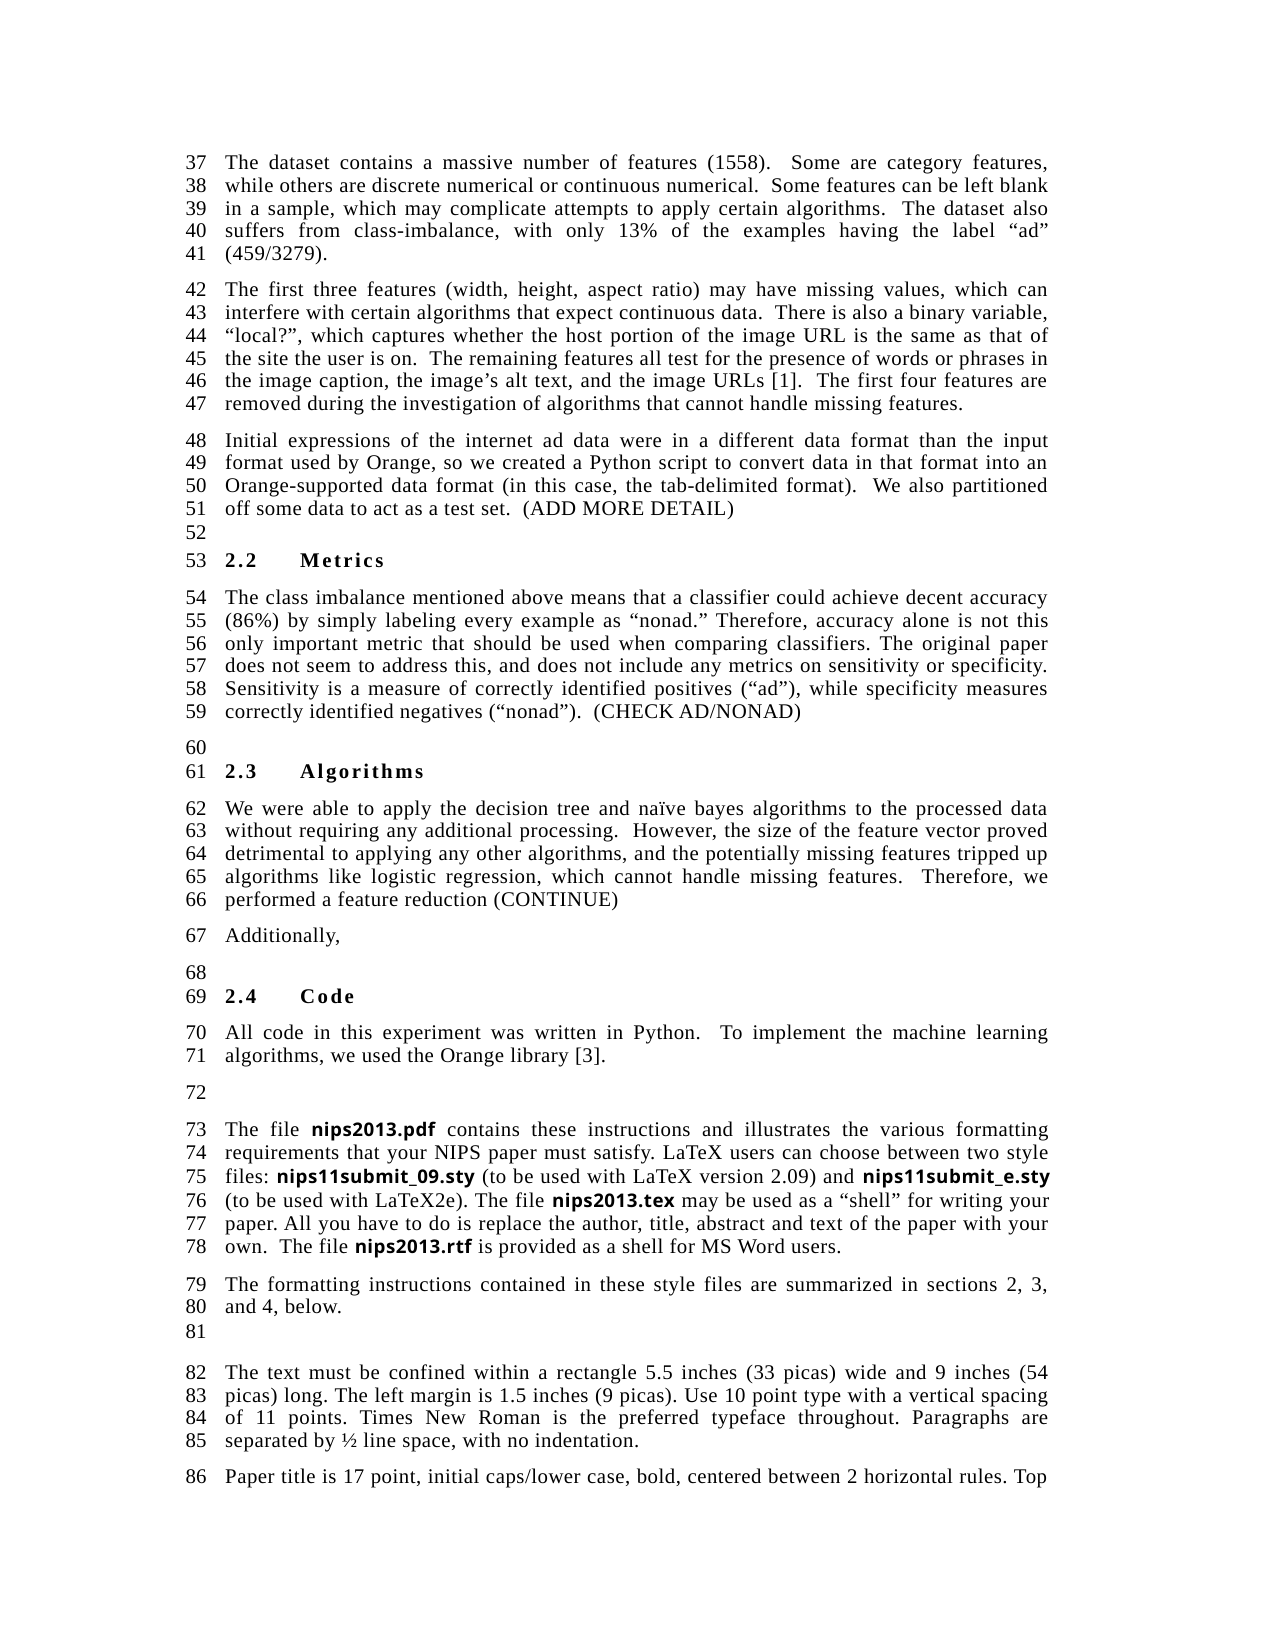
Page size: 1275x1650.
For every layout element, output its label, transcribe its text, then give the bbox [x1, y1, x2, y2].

text Initial expressions of the internet ad data were in a different data format than the input format used by Orange, so we created a Python script to convert data in that format into an Orange-supported data format (in this case, the tab-delimited format). We also partitioned off some data to act as a test set. (ADD MORE DETAIL) [225, 427, 1050, 520]
text The file nips2013.pdf contains these instructions and illustrates the various formatting requirements that your NIPS paper must satisfy. LaTeX users can choose between two style files: nips11submit_09.sty (to be used with LaTeX version 2.09) and nips11submit_e.sty (to be used with LaTeX2e). The file nips2013.tex may be used as a “shell” for writing your paper. All you have to do is replace the author, title, abstract and text of the paper with your own. The file nips2013.rtf is provided as a shell for MS Word users. [225, 1116, 1050, 1259]
text The text must be confined within a rectangle 5.5 inches (33 picas) wide and 9 inches (54 picas) long. The left margin is 1.5 inches (9 picas). Use 10 point type with a vertical spacing of 11 points. Times New Roman is the preferred typeface throughout. Paragraphs are separated by ½ line space, with no indentation. [225, 1360, 1050, 1452]
text Paper title is 17 point, initial caps/lower case, bold, centered between 2 horizontal rules. Top [225, 1464, 1050, 1488]
text 2.4 Code [225, 984, 1050, 1008]
text The class imbalance mentioned above means that a classifier could achieve decent accuracy (86%) by simply labeling every example as “nonad.” Therefore, accuracy alone is not this only important metric that should be used when comparing classifiers. The original paper does not seem to address this, and does not include any metrics on sensitivity or specificity. Sensitivity is a measure of correctly identified positives (“ad”), while specificity measures correctly identified negatives (“nonad”). (CHECK AD/NONAD) [225, 585, 1050, 723]
text The formatting instructions contained in these style files are summarized in sections 2, 3, and 4, below. [225, 1272, 1050, 1318]
text All code in this experiment was written in Python. To implement the machine learning algorithms, we used the Orange library [3]. [225, 1020, 1050, 1067]
text The first three features (width, height, aspect ratio) may have missing values, which can interfere with certain algorithms that expect continuous data. There is also a binary variable, “local?”, which captures whether the host portion of the image URL is the same as that of the site the user is on. The remaining features all test for the presence of words or phrases in the image caption, the image’s alt text, and the image URLs [1]. The first four features are removed during the investigation of algorithms that cannot handle missing features. [225, 277, 1050, 415]
text 2.2 Metrics [225, 548, 1050, 572]
text 2.3 Algorithms [225, 759, 1050, 783]
text Additionally, [225, 923, 1050, 947]
text We were able to apply the decision tree and naïve bayes algorithms to the processed data without requiring any additional processing. However, the size of the feature vector proved detrimental to applying any other algorithms, and the potentially missing features tripped up algorithms like logistic regression, which cannot handle missing features. Therefore, we performed a feature reduction (CONTINUE) [225, 796, 1050, 911]
text The dataset contains a massive number of features (1558). Some are category features, while others are discrete numerical or continuous numerical. Some features can be left blank in a sample, which may complicate attempts to apply certain algorithms. The dataset also suffers from class-imbalance, with only 13% of the examples having the label “ad” (459/3279). [225, 150, 1050, 265]
